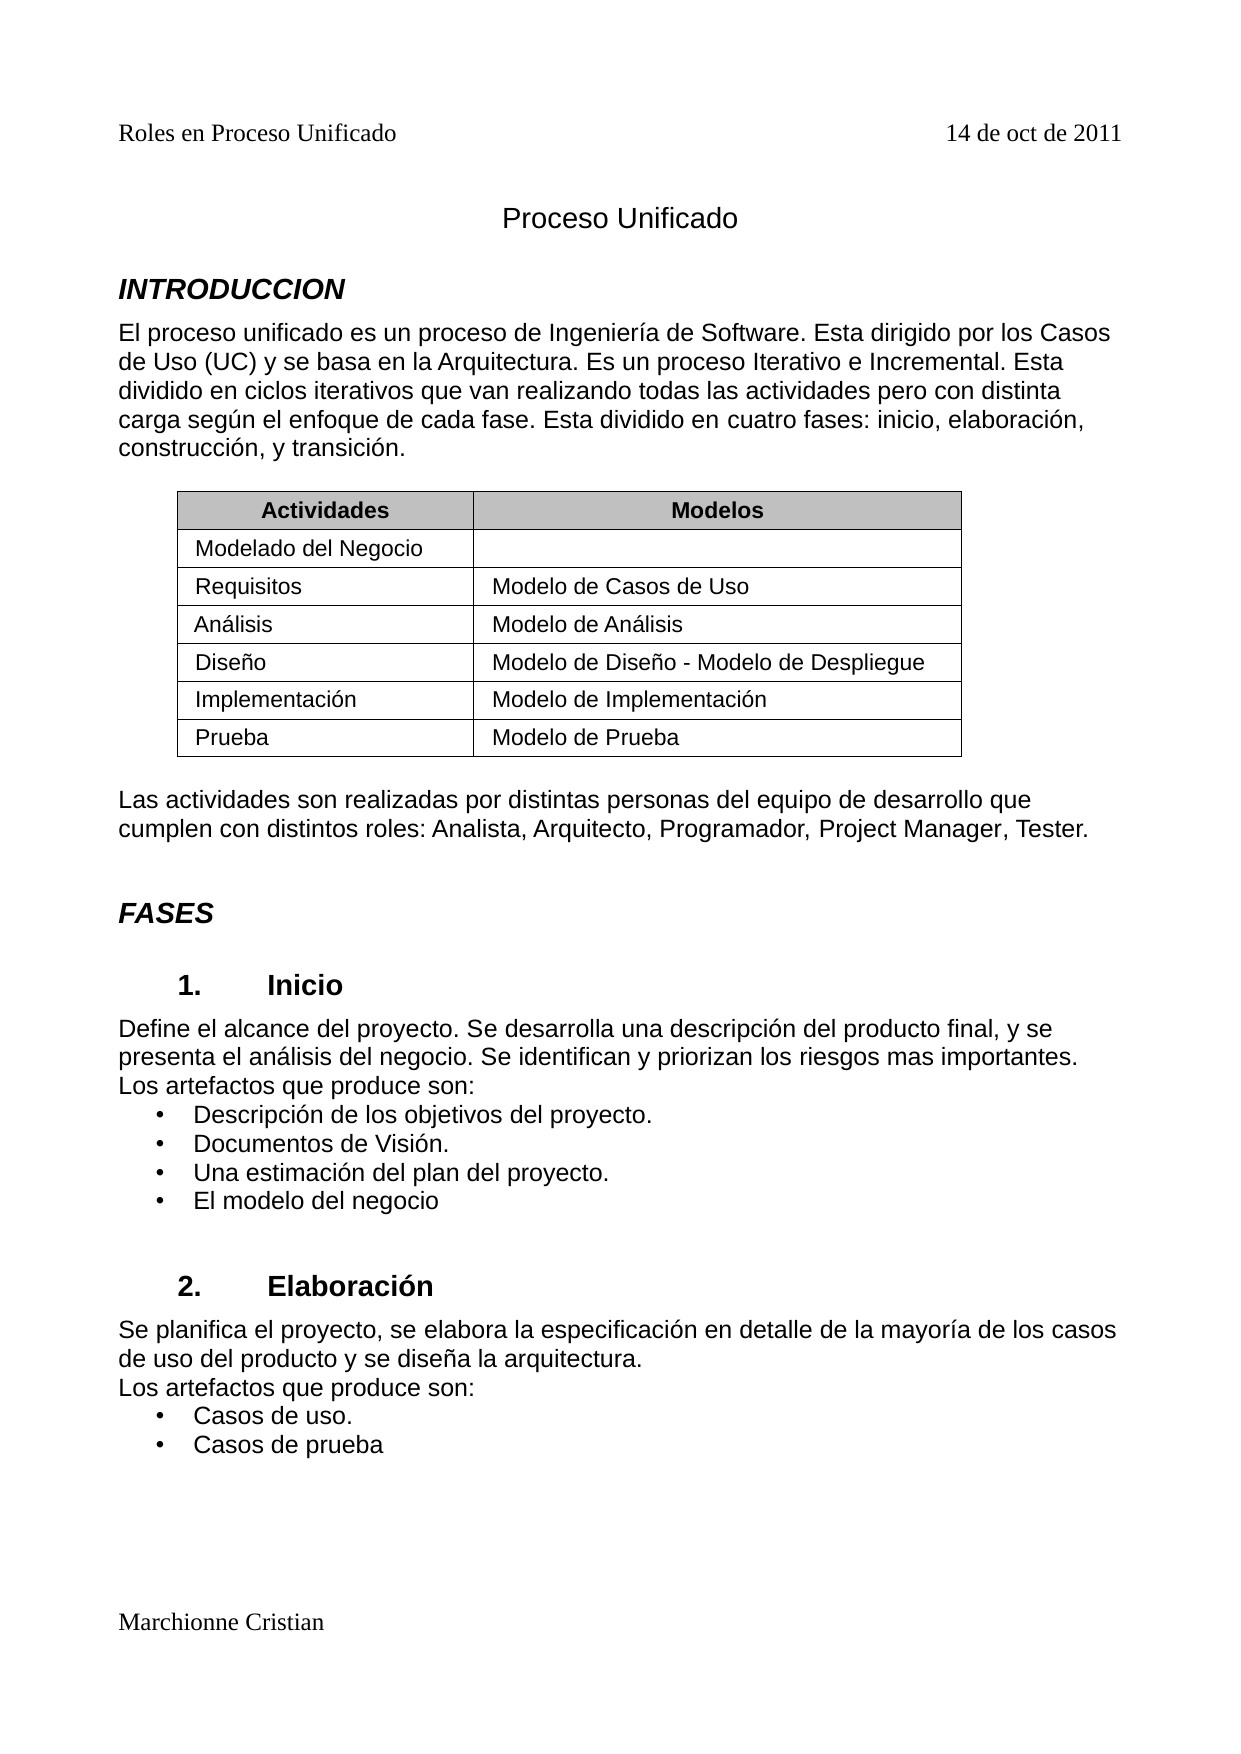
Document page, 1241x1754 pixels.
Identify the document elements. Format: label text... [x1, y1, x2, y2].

table_cell Modelo de Prueba [474, 720, 961, 756]
table_cell Diseño [178, 644, 473, 681]
list El modelo del negocio [156, 1186, 1122, 1215]
list Casos de uso. [156, 1401, 1122, 1430]
subtitle Proceso Unificado [118, 201, 1122, 235]
table_cell Modelo de Casos de Uso [474, 568, 961, 605]
subtitle Inicio [177, 967, 1122, 1001]
table_cell Modelo de Análisis [474, 606, 961, 643]
text Los artefactos que produce son: [118, 1071, 1122, 1100]
text Los artefactos que produce son: [118, 1372, 1122, 1401]
list Descripción de los objetivos del proyecto. [156, 1100, 1122, 1129]
table_cell Modelo de Implementación [474, 682, 961, 718]
table_cell Requisitos [178, 568, 473, 605]
subtitle Elaboración [177, 1269, 1122, 1302]
text Define el alcance del proyecto. Se desarrolla una descripción del producto final, y se presenta el análisis del negocio. Se identifican y priorizan los riesgos mas importantes. [118, 1013, 1122, 1071]
table_cell Prueba [178, 720, 473, 756]
text Las actividades son realizadas por distintas personas del equipo de desarrollo que cumplen con distintos roles: Analista, Arquitecto, Programador, Project Manager, Tester. [118, 785, 1122, 843]
text El proceso unificado es un proceso de Ingeniería de Software. Esta dirigido por los Casos de Uso (UC) y se basa en la Arquitectura. Es un proceso Iterativo e Incremental. Esta dividido en ciclos iterativos que van realizando todas las actividades pero con distinta carga según el enfoque de cada fase. Esta dividido en cuatro fases: inicio, elaboración, construcción, y transición. [118, 318, 1122, 462]
list Una estimación del plan del proyecto. [156, 1157, 1122, 1186]
table_header Modelos [474, 492, 961, 529]
table_cell [474, 530, 961, 567]
table_header Actividades [178, 492, 473, 529]
list Documentos de Visión. [156, 1129, 1122, 1157]
text Se planifica el proyecto, se elabora la especificación en detalle de la mayoría de los casos de uso del producto y se diseña la arquitectura. [118, 1315, 1122, 1372]
table_cell Implementación [178, 682, 473, 718]
list Casos de prueba [156, 1430, 1122, 1459]
subtitle INTRODUCCION [118, 272, 1122, 306]
subtitle FASES [118, 896, 1122, 930]
table_cell Modelo de Diseño - Modelo de Despliegue [474, 644, 961, 681]
table_cell Modelado del Negocio [178, 530, 473, 567]
table_cell Análisis [178, 606, 473, 643]
